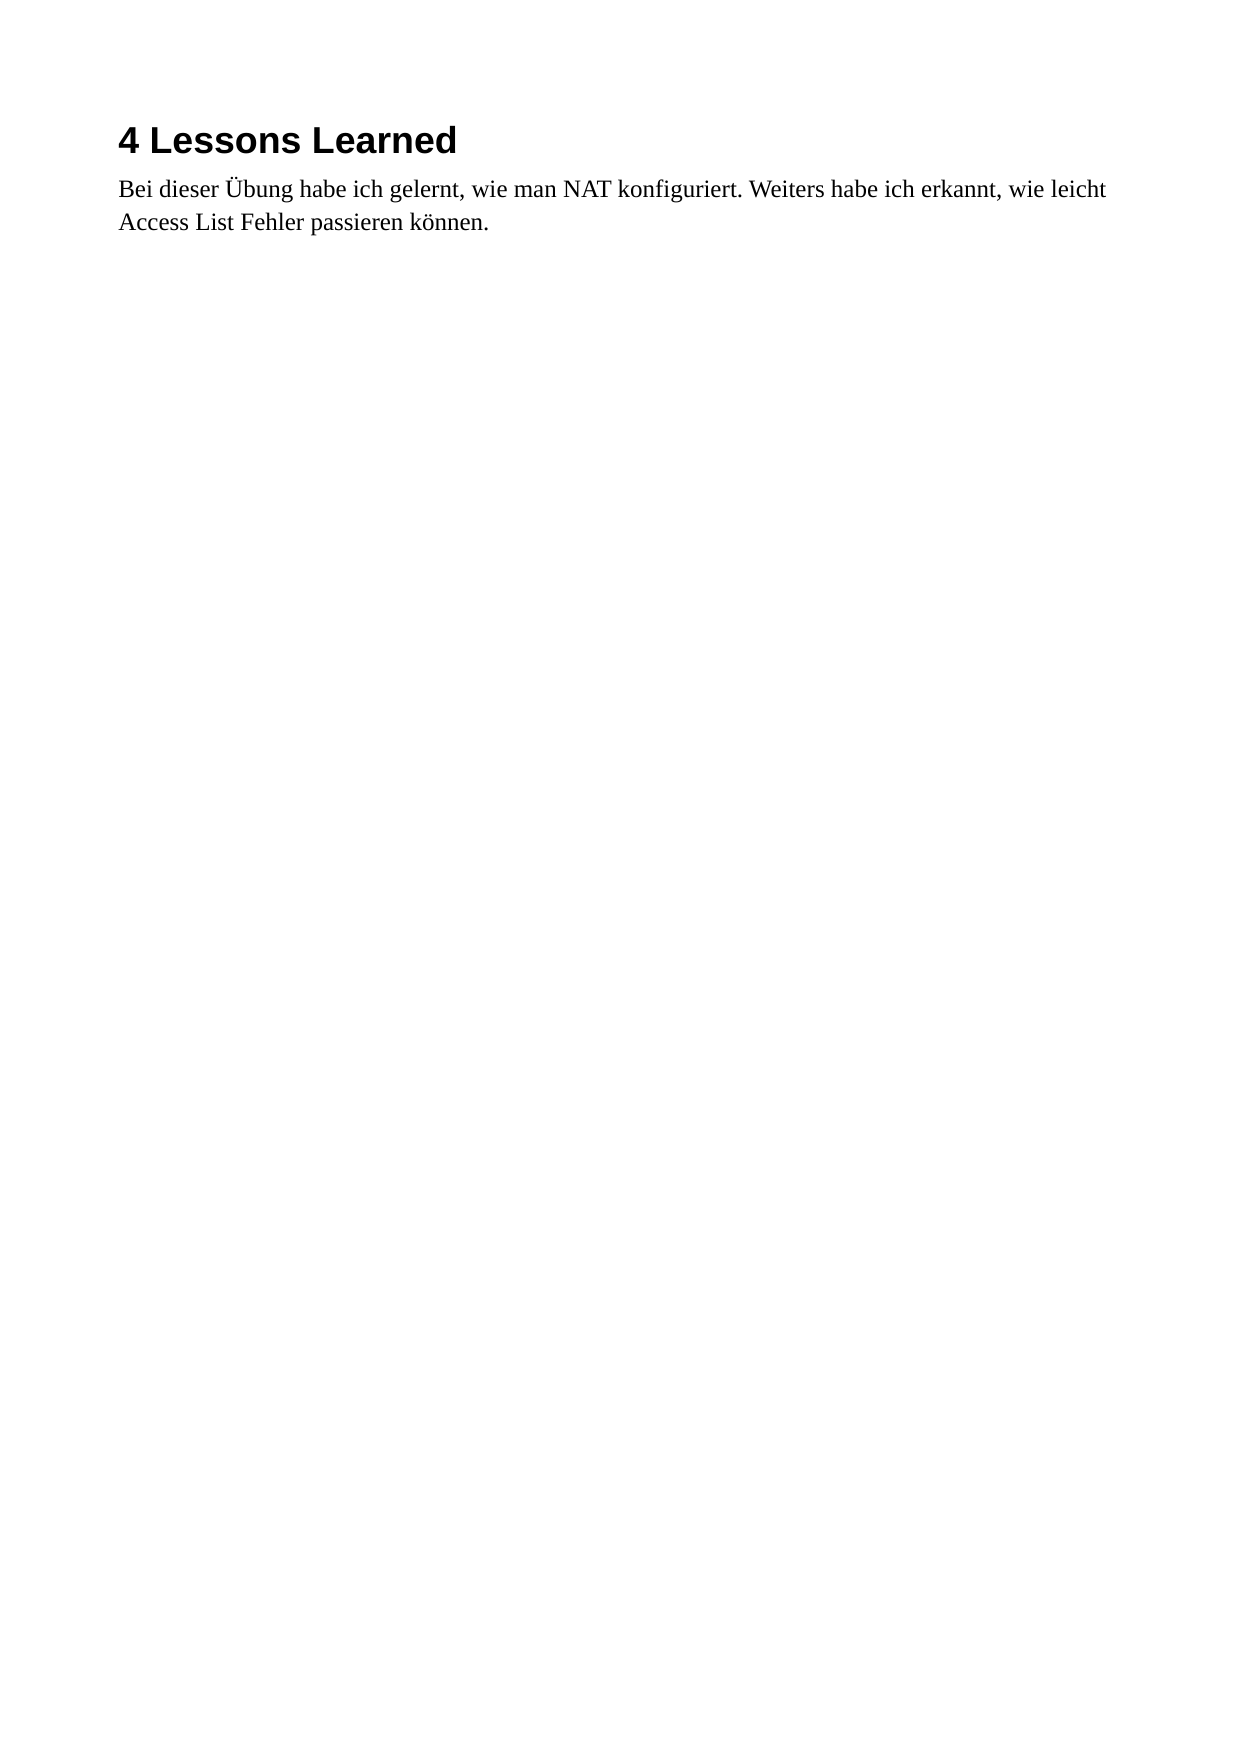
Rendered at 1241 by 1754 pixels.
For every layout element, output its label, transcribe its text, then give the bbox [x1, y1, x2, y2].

subtitle 4 Lessons Learned [118, 118, 1122, 161]
text Bei dieser Übung habe ich gelernt, wie man NAT konfiguriert. Weiters habe ich erkannt, wie leicht Access List Fehler passieren können. [118, 174, 1122, 236]
